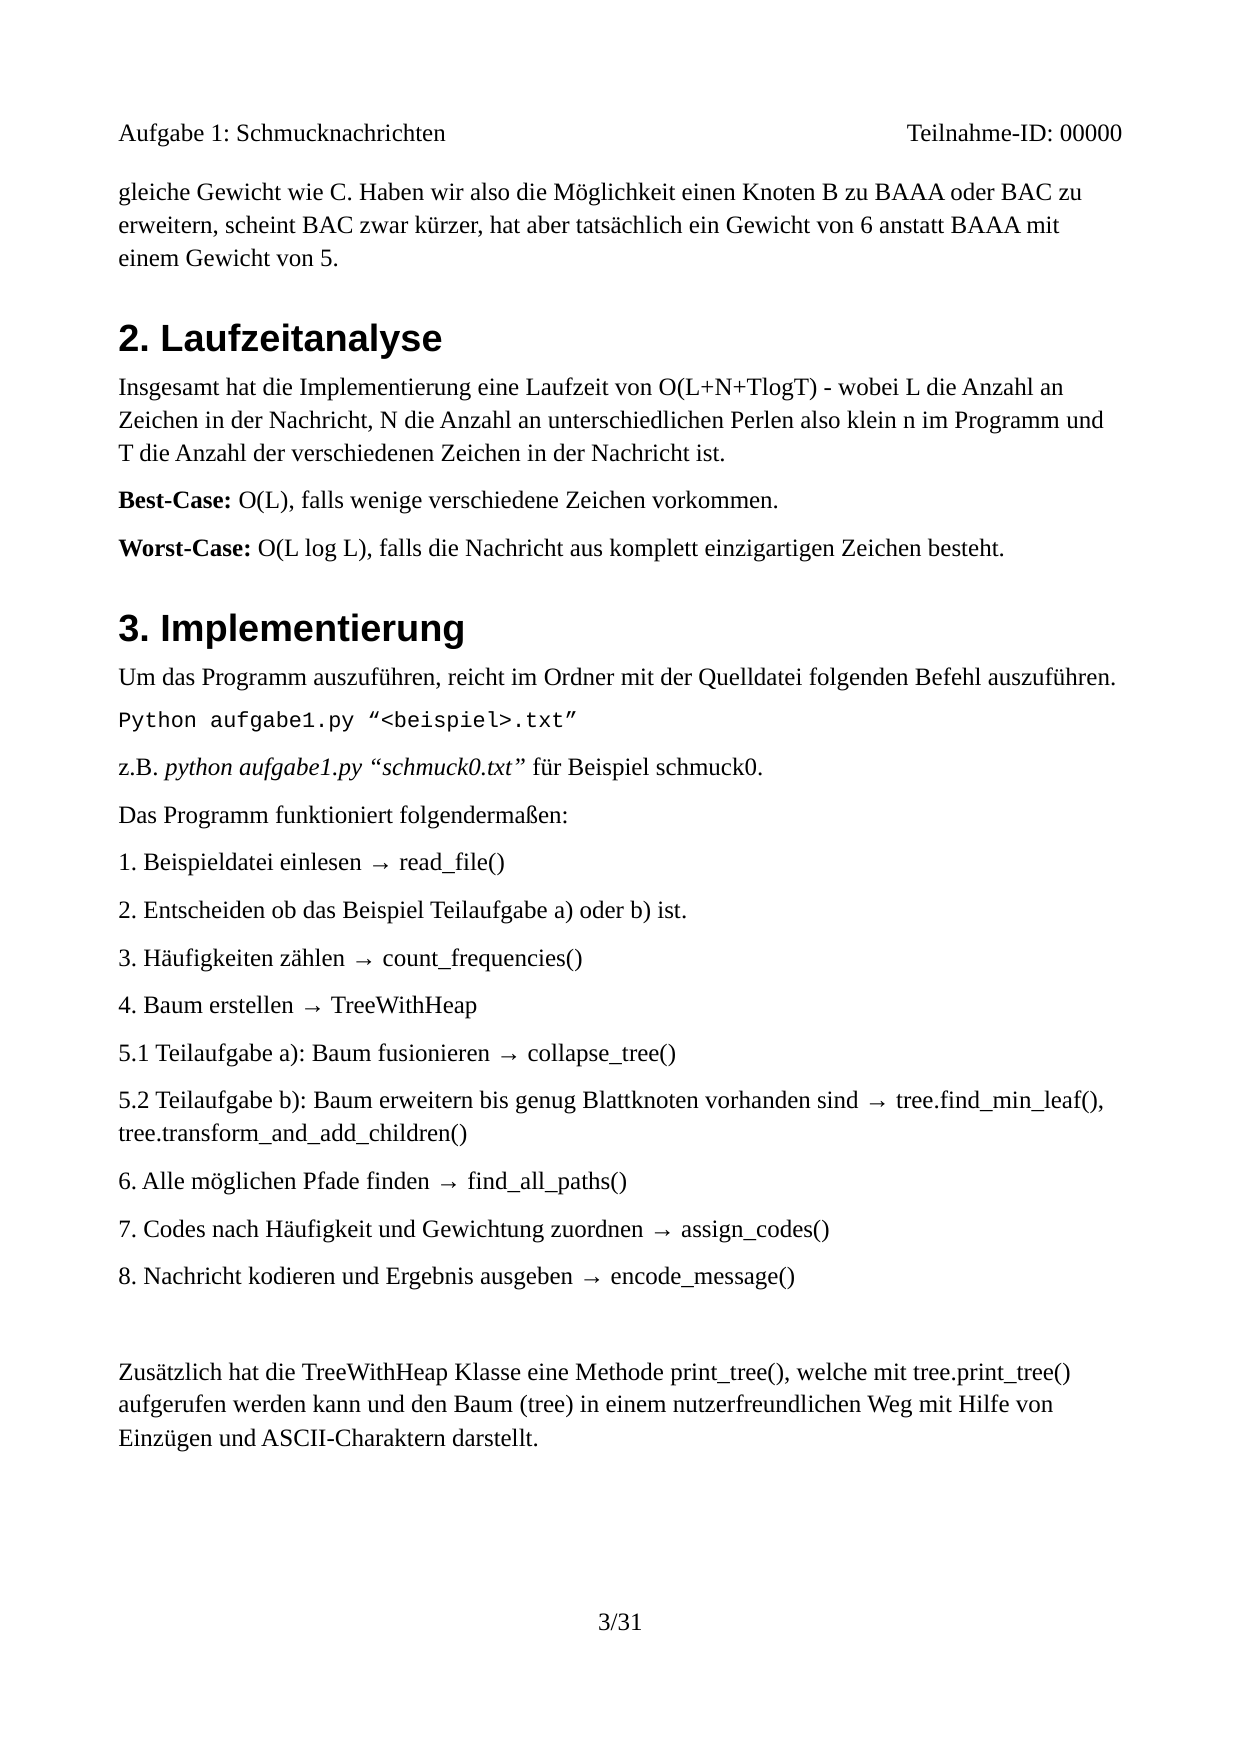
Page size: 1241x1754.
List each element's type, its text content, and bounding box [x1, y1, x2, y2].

text 7. Codes nach Häufigkeit und Gewichtung zuordnen → assign_codes() [118, 1214, 1122, 1242]
text 8. Nachricht kodieren und Ergebnis ausgeben → encode_message() [118, 1261, 1122, 1290]
text Best-Case: O(L), falls wenige verschiedene Zeichen vorkommen. [118, 485, 1122, 514]
text 2. Entscheiden ob das Beispiel Teilaufgabe a) oder b) ist. [118, 895, 1122, 924]
text gleiche Gewicht wie C. Haben wir also die Möglichkeit einen Knoten B zu BAAA oder BAC zu erweitern, scheint BAC zwar kürzer, hat aber tatsächlich ein Gewicht von 6 anstatt BAAA mit einem Gewicht von 5. [118, 177, 1122, 272]
text Python aufgabe1.py “<beispiel>.txt” [118, 709, 1122, 734]
text Das Programm funktioniert folgendermaßen: [118, 800, 1122, 829]
text Zusätzlich hat die TreeWithHeap Klasse eine Methode print_tree(), welche mit tree.print_tree() aufgerufen werden kann und den Baum (tree) in einem nutzerfreundlichen Weg mit Hilfe von Einzügen und ASCII-Charaktern darstellt. [118, 1357, 1122, 1451]
text Um das Programm auszuführen, reicht im Ordner mit der Quelldatei folgenden Befehl auszuführen. [118, 662, 1122, 690]
text 1. Beispieldatei einlesen → read_file() [118, 847, 1122, 876]
subtitle 3. Implementierung [118, 606, 1122, 649]
text Insgesamt hat die Implementierung eine Laufzeit von O(L+N+TlogT) - wobei L die Anzahl an Zeichen in der Nachricht, N die Anzahl an unterschiedlichen Perlen also klein n im Programm und T die Anzahl der verschiedenen Zeichen in der Nachricht ist. [118, 372, 1122, 466]
text 3. Häufigkeiten zählen → count_frequencies() [118, 943, 1122, 971]
text z.B. python aufgabe1.py “schmuck0.txt” für Beispiel schmuck0. [118, 752, 1122, 781]
text 5.2 Teilaufgabe b): Baum erweitern bis genug Blattknoten vorhanden sind → tree.find_min_leaf(), tree.transform_and_add_children() [118, 1086, 1122, 1147]
text 6. Alle möglichen Pfade finden → find_all_paths() [118, 1166, 1122, 1195]
text 5.1 Teilaufgabe a): Baum fusionieren → collapse_tree() [118, 1038, 1122, 1067]
subtitle 2. Laufzeitanalyse [118, 316, 1122, 359]
text Worst-Case: O(L log L), falls die Nachricht aus komplett einzigartigen Zeichen besteht. [118, 533, 1122, 562]
text 4. Baum erstellen → TreeWithHeap [118, 990, 1122, 1019]
